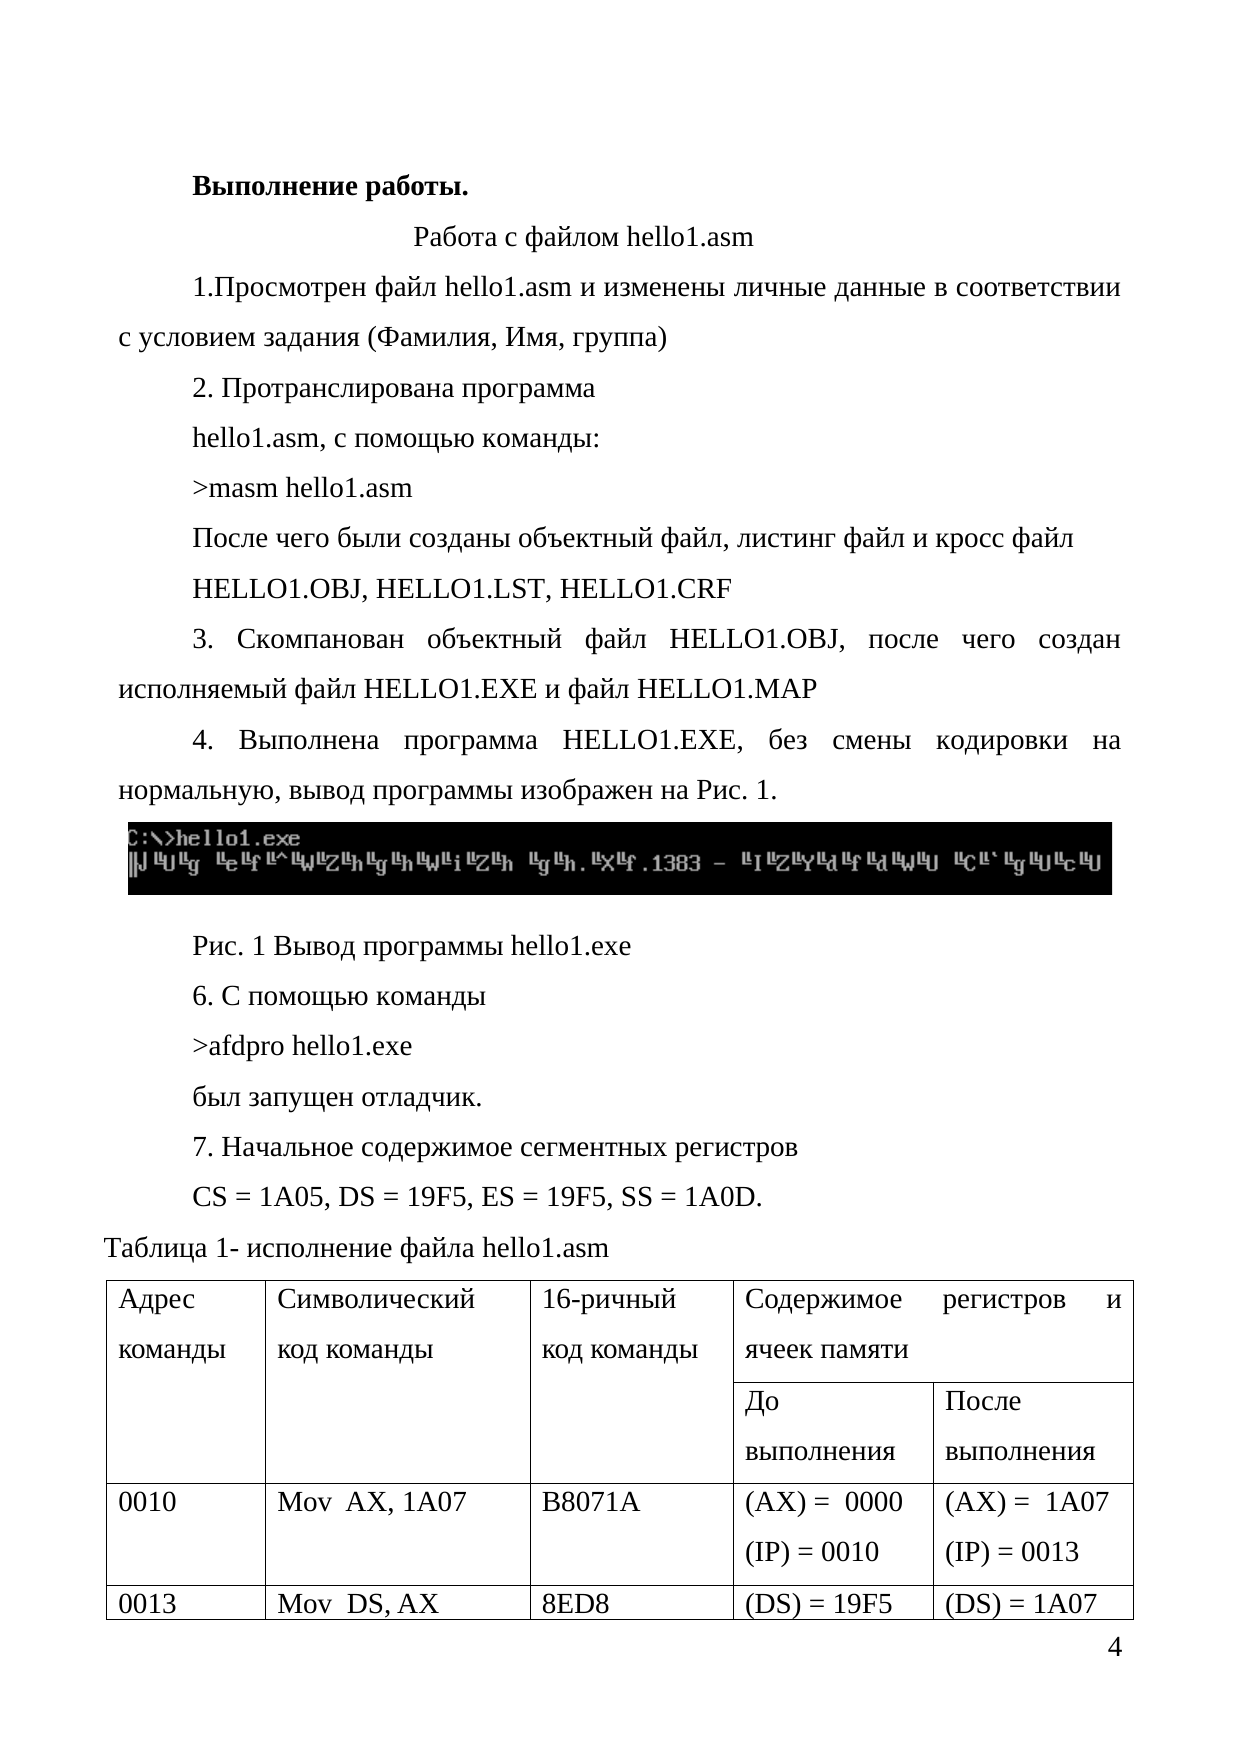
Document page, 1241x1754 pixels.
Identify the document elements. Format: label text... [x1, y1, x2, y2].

text Таблица 1- исполнение файла hello1.asm [103, 1230, 1122, 1263]
text Рис. 1 Вывод программы hello1.exe [118, 822, 1122, 961]
text 4. Выполнена программа HELLO1.EXE, без смены кодировки на нормальную, вывод программы изображен на Рис. 1. [118, 722, 1122, 806]
text 2. Протранслирована программа [118, 370, 1122, 403]
table_cell Mov AX, 1А07 [266, 1484, 530, 1585]
table_header Символический код команды [266, 1281, 530, 1483]
text 3. Скомпанован объектный файл HELLO1.OBJ, после чего создан исполняемый файл HELLO1.EXE и файл HELLO1.MAP [118, 621, 1122, 705]
text 1.Просмотрен файл hello1.asm и изменены личные данные в соответствии с условием задания (Фамилия, Имя, группа) [118, 269, 1122, 353]
text CS = 1A05, DS = 19F5, ES = 19F5, SS = 1A0D. [118, 1179, 1122, 1213]
subtitle Выполнение работы. [118, 168, 1122, 202]
text был запущен отладчик. [118, 1079, 1122, 1112]
text Работа с файлом hello1.asm [118, 219, 1122, 252]
picture [128, 822, 1113, 895]
table_cell 0010 [107, 1484, 265, 1585]
text HELLO1.OBJ, HELLO1.LST, HELLO1.CRF [118, 571, 1122, 604]
table_cell B8071A [531, 1484, 733, 1585]
text 6. С помощью команды [118, 978, 1122, 1012]
table_cell 0013 [107, 1586, 265, 1619]
table_header 16-ричный код команды [531, 1281, 733, 1483]
table_cell До выполнения [734, 1383, 933, 1483]
text >masm hello1.asm [118, 470, 1122, 504]
text >afdpro hello1.exe [118, 1028, 1122, 1062]
text 7. Начальное содержимое сегментных регистров [118, 1129, 1122, 1163]
table_cell После выполнения [934, 1383, 1133, 1483]
table_cell 8ED8 [531, 1586, 733, 1619]
table_cell Mov DS, AX [266, 1586, 530, 1619]
table_header Адрес команды [107, 1281, 265, 1483]
table_cell (AX) = 0000 (IP) = 0010 [734, 1484, 933, 1585]
table_cell (DS) = 19F5 [734, 1586, 933, 1619]
text После чего были созданы объектный файл, листинг файл и кросс файл [118, 521, 1122, 554]
text hello1.asm, с помощью команды: [118, 420, 1122, 453]
table_cell (DS) = 1A07 [934, 1586, 1133, 1619]
table_header Содержимое регистров и ячеек памяти [734, 1281, 1133, 1382]
table_cell (AX) = 1A07 (IP) = 0013 [934, 1484, 1133, 1585]
